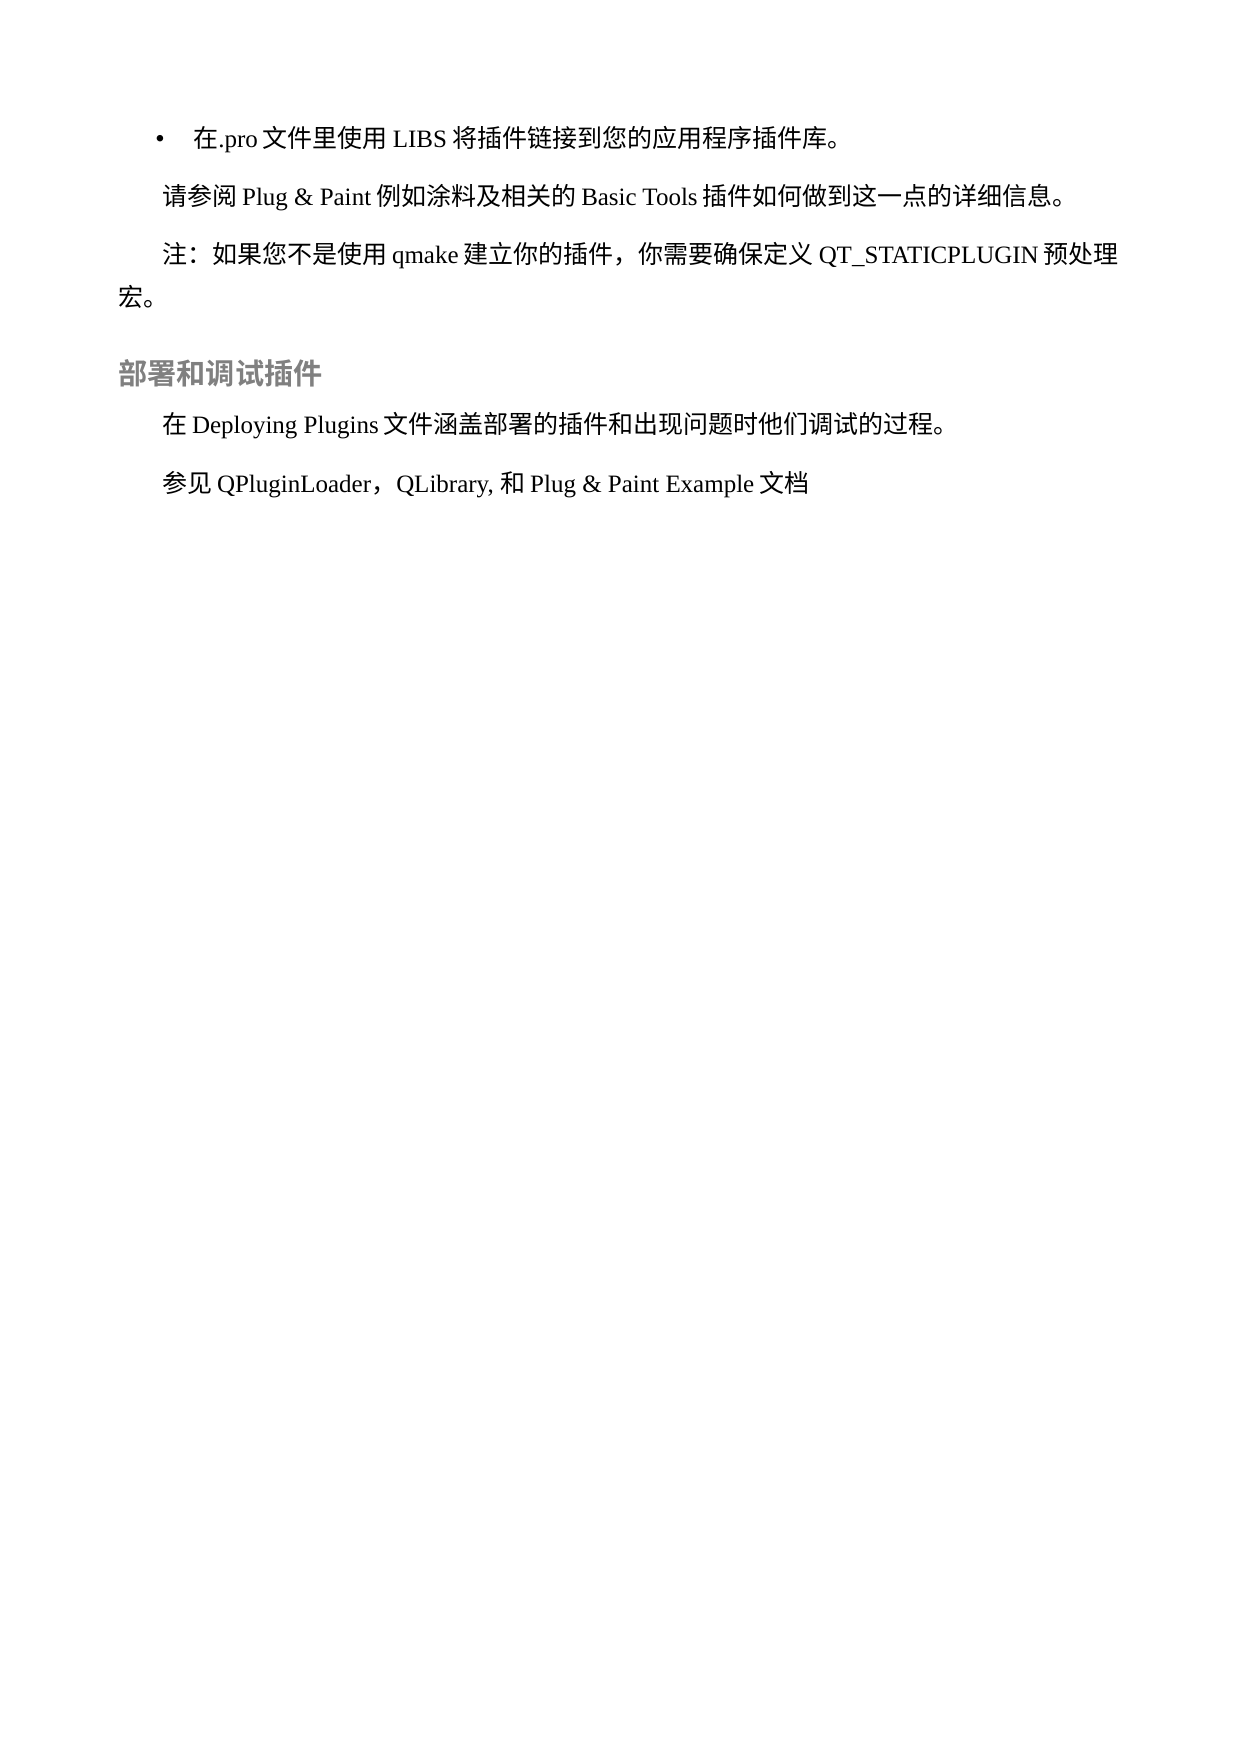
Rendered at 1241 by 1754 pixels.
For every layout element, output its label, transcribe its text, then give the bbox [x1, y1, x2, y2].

subtitle 部署和调试插件 [118, 350, 1122, 392]
text 在Deploying Plugins文件涵盖部署的插件和出现问题时他们调试的过程。 [118, 405, 1122, 441]
text 注：如果您不是使用qmake建立你的插件，你需要确保定义QT_STATICPLUGIN预处理宏。 [118, 234, 1122, 314]
text 参见QPluginLoader，QLibrary, 和Plug & Paint Example文档 [118, 463, 1122, 534]
text 请参阅Plug & Paint例如涂料及相关的Basic Tools插件如何做到这一点的详细信息。 [118, 176, 1122, 212]
list 在.pro文件里使用LIBS将插件链接到您的应用程序插件库。 [156, 118, 1122, 154]
